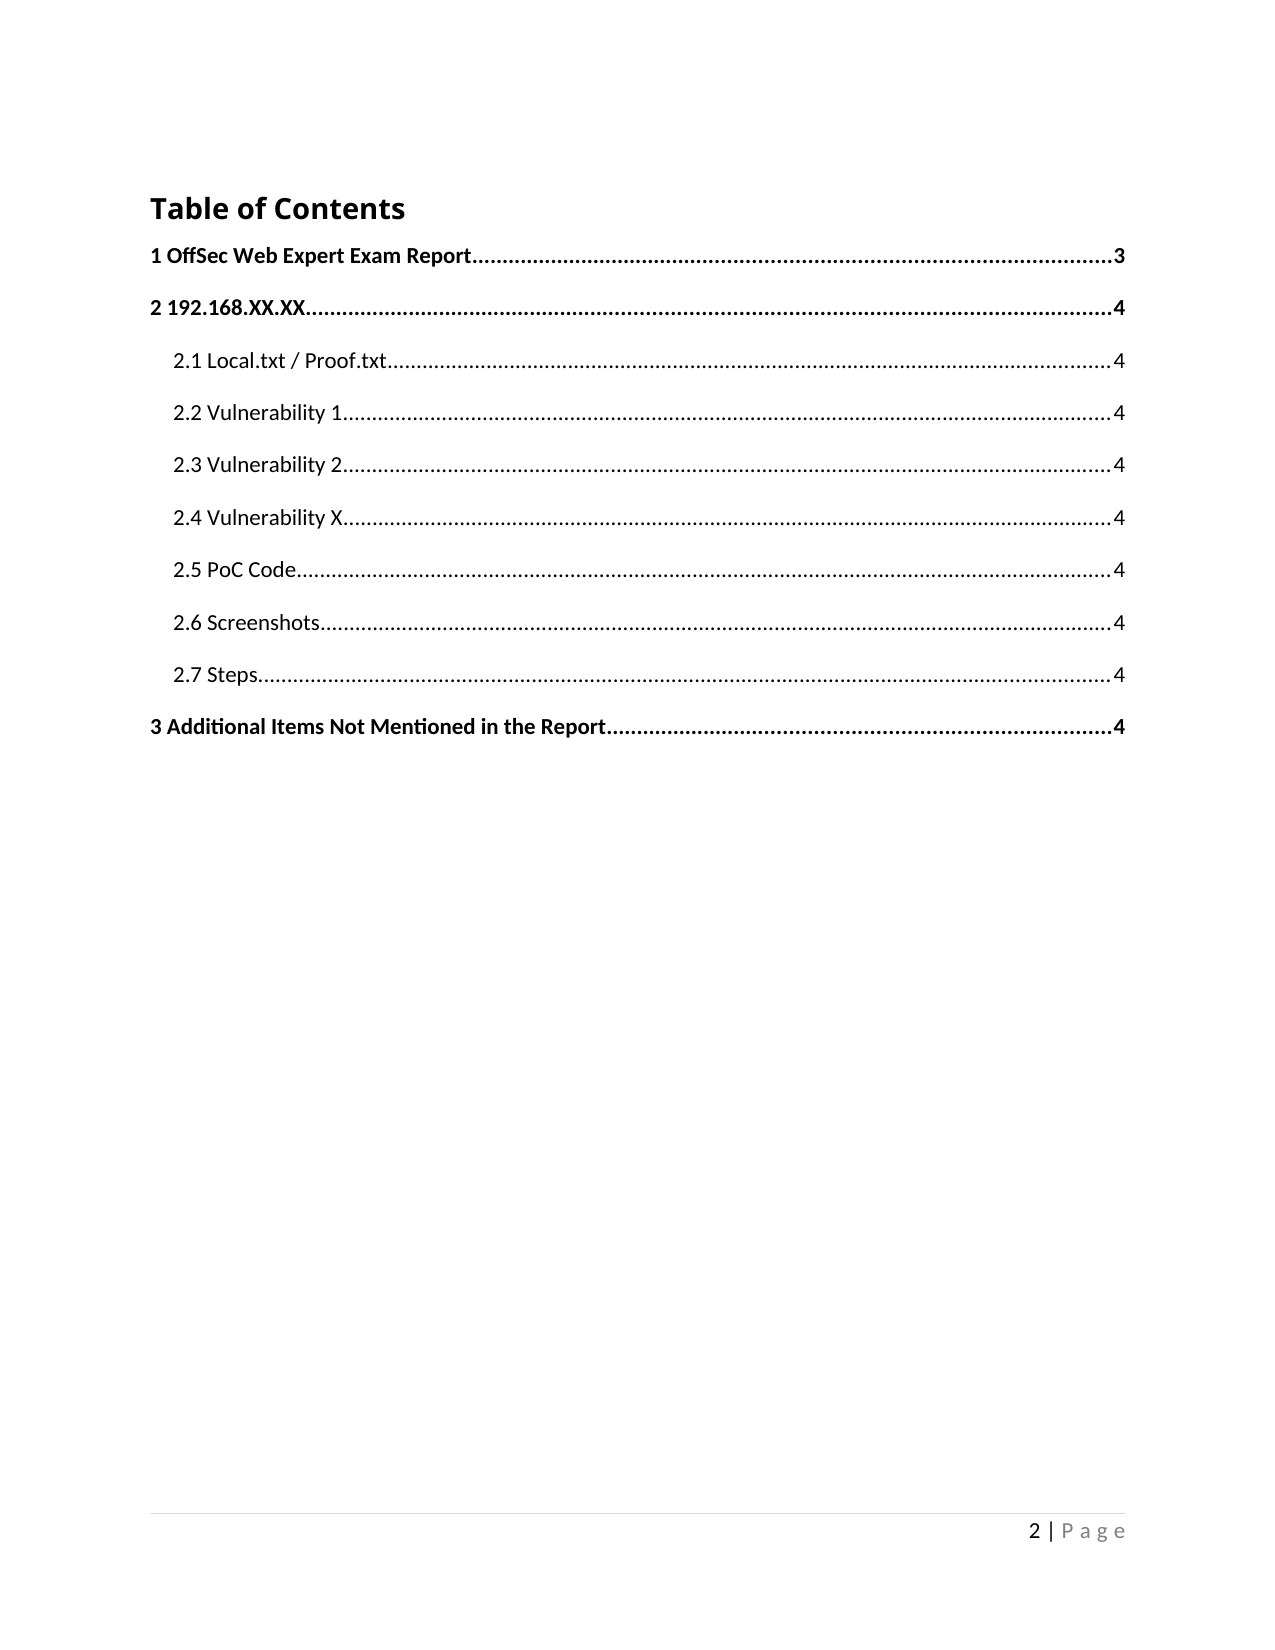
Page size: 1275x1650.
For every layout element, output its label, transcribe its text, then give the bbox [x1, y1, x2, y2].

text 3 Additional Items Not Mentioned in the Report 4 [150, 712, 1125, 741]
text 2.3 Vulnerability 2 4 [173, 451, 1125, 478]
text 2.4 Vulnerability X 4 [173, 503, 1125, 531]
text 2.1 Local.txt / Proof.txt 4 [173, 346, 1125, 374]
text 2.6 Screenshots 4 [173, 608, 1125, 636]
text 2.2 Vulnerability 1 4 [173, 398, 1125, 426]
text 1 OffSec Web Expert Exam Report 3 [150, 241, 1125, 269]
text 2.5 PoC Code 4 [173, 555, 1125, 583]
text Table of Contents [150, 188, 1125, 228]
text 2 192.168.XX.XX 4 [150, 293, 1125, 321]
text 2.7 Steps 4 [173, 660, 1125, 688]
